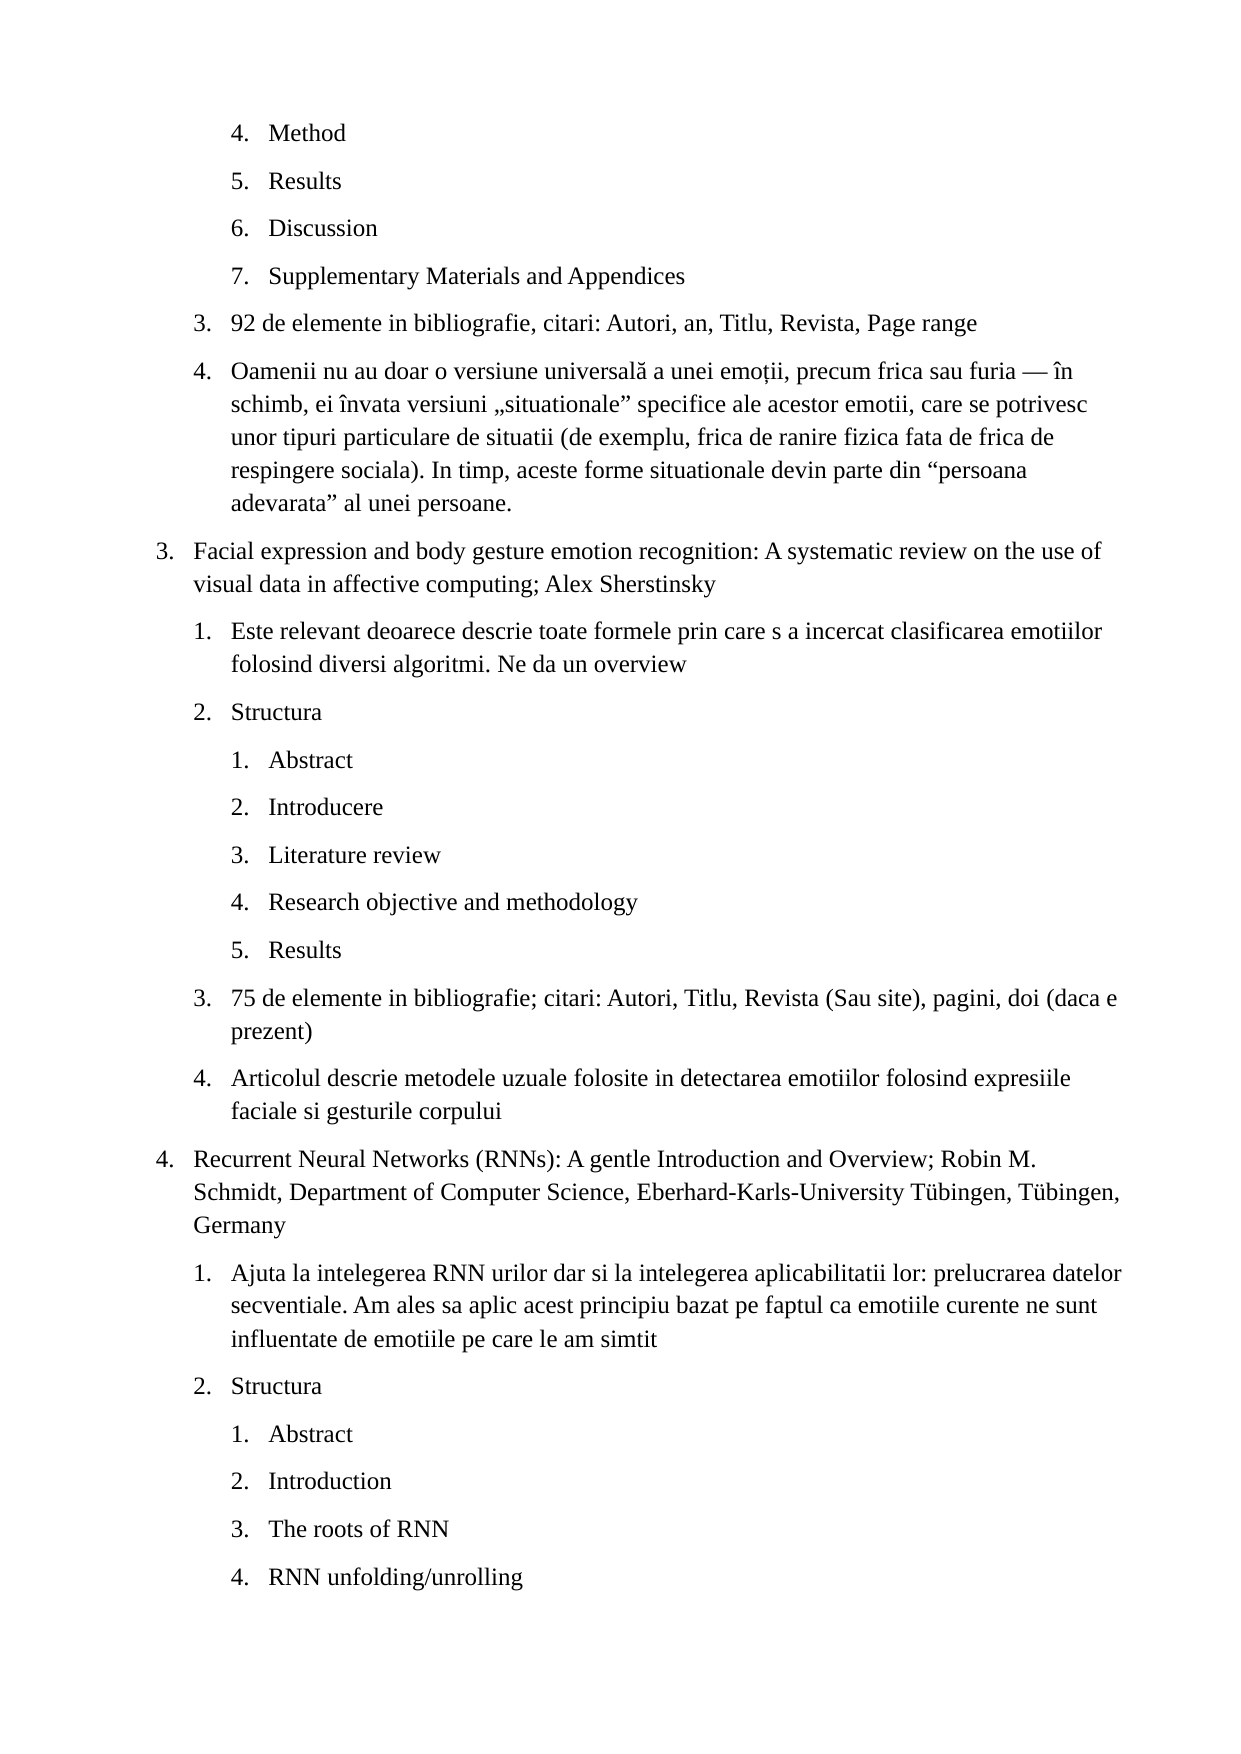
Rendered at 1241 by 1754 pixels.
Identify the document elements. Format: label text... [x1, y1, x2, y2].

list Literature review [231, 840, 1122, 869]
list Oamenii nu au doar o versiune universală a unei emoții, precum frica sau furia — în schimb, ei învata versiuni „situationale” specifice ale acestor emotii, care se potrivesc unor tipuri particulare de situatii (de exemplu, frica de ranire fizica fata de frica de respingere sociala). In timp, aceste forme situationale devin parte din “persoana adevarata” al unei persoane. [193, 356, 1122, 517]
list Introducere [231, 792, 1122, 821]
list Results [231, 166, 1122, 194]
list Method [231, 118, 1122, 147]
list Recurrent Neural Networks (RNNs): A gentle Introduction and Overview; Robin M. Schmidt, Department of Computer Science, Eberhard-Karls-University Tübingen, Tübingen, Germany [156, 1144, 1122, 1239]
list Articolul descrie metodele uzuale folosite in detectarea emotiilor folosind expresiile faciale si gesturile corpului [193, 1063, 1122, 1125]
list Abstract [231, 745, 1122, 773]
list Introduction [231, 1466, 1122, 1495]
list Este relevant deoarece descrie toate formele prin care s a incercat clasificarea emotiilor folosind diversi algoritmi. Ne da un overview [193, 616, 1122, 678]
list Discussion [231, 213, 1122, 242]
list Research objective and methodology [231, 887, 1122, 916]
list Structura [193, 697, 1122, 726]
list Supplementary Materials and Appendices [231, 261, 1122, 290]
list Results [231, 935, 1122, 964]
list RNN unfolding/unrolling [231, 1562, 1122, 1590]
list Ajuta la intelegerea RNN urilor dar si la intelegerea aplicabilitatii lor: prelucrarea datelor secventiale. Am ales sa aplic acest principiu bazat pe faptul ca emotiile curente ne sunt influentate de emotiile pe care le am simtit [193, 1258, 1122, 1352]
list Facial expression and body gesture emotion recognition: A systematic review on the use of visual data in affective computing; Alex Sherstinsky [156, 536, 1122, 598]
list The roots of RNN [231, 1514, 1122, 1543]
list Abstract [231, 1419, 1122, 1448]
list 92 de elemente in bibliografie, citari: Autori, an, Titlu, Revista, Page range [193, 308, 1122, 337]
list Structura [193, 1371, 1122, 1400]
list 75 de elemente in bibliografie; citari: Autori, Titlu, Revista (Sau site), pagini, doi (daca e prezent) [193, 983, 1122, 1044]
